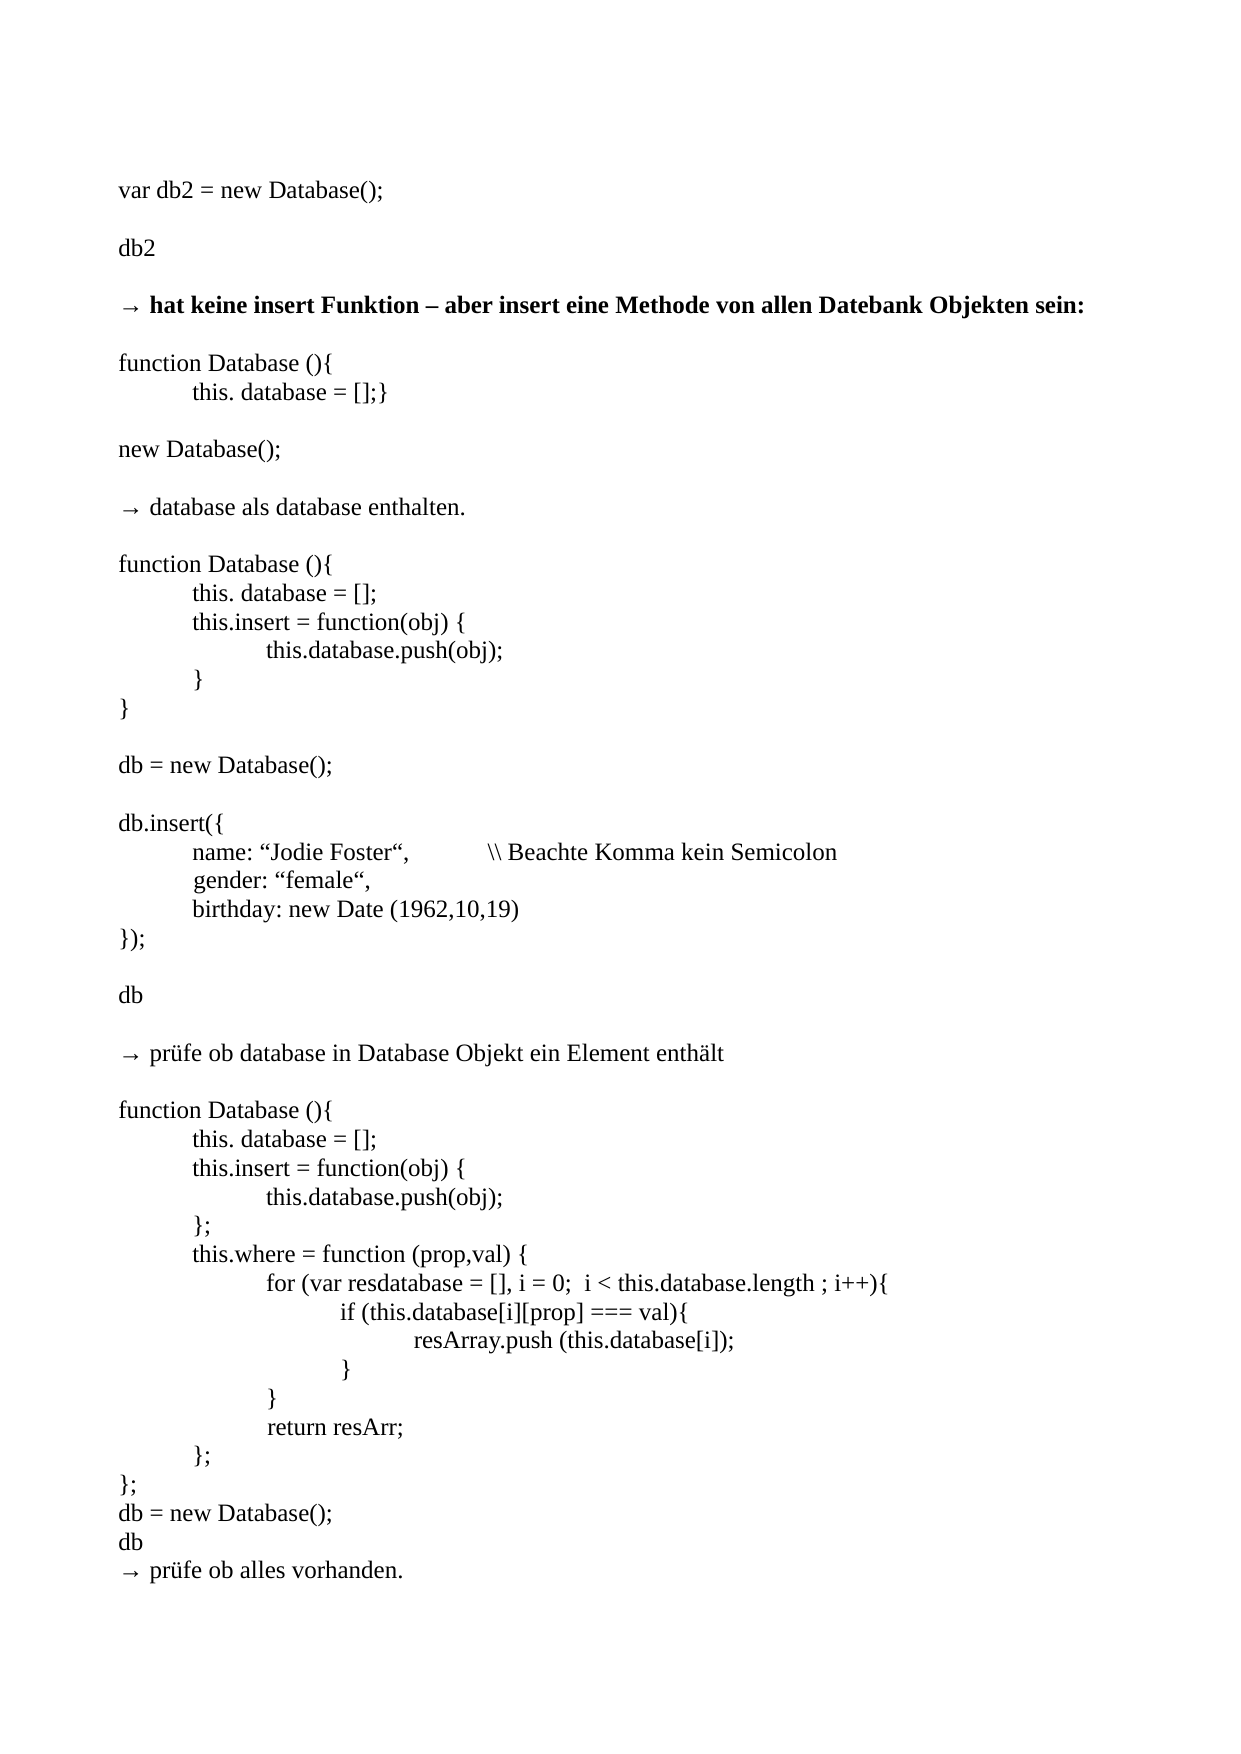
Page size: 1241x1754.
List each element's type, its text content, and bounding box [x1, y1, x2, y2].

text db = new Database(); [118, 1498, 1122, 1527]
text db [118, 1527, 1122, 1556]
text → hat keine insert Funktion – aber insert eine Methode von allen Datebank Objekten sein: [118, 291, 1122, 319]
text this.where = function (prop,val) { [118, 1239, 1122, 1268]
text }); [118, 923, 1122, 952]
text → prüfe ob alles vorhanden. [118, 1556, 1122, 1584]
text if (this.database[i][prop] === val){ [118, 1297, 1122, 1326]
text }; [118, 1469, 1122, 1498]
text this.insert = function(obj) { [118, 607, 1122, 636]
text function Database (){ [118, 549, 1122, 578]
text resArray.push (this.database[i]); [118, 1326, 1122, 1354]
text this. database = [];} [118, 377, 1122, 406]
text var db2 = new Database(); [118, 176, 1122, 204]
text db2 [118, 233, 1122, 262]
text this. database = []; [118, 578, 1122, 607]
text } [118, 1354, 1122, 1383]
text db.insert({ [118, 808, 1122, 837]
text this. database = []; [118, 1124, 1122, 1153]
text return resArr; [118, 1412, 1122, 1441]
text } [118, 1383, 1122, 1412]
text function Database (){ [118, 348, 1122, 377]
text }; [118, 1441, 1122, 1469]
text for (var resdatabase = [], i = 0; i < this.database.length ; i++){ [118, 1268, 1122, 1297]
text } [118, 664, 1122, 693]
text }; [118, 1211, 1122, 1239]
text this.database.push(obj); [118, 1182, 1122, 1211]
text this.insert = function(obj) { [118, 1153, 1122, 1182]
text → prüfe ob database in Database Objekt ein Element enthält [118, 1038, 1122, 1067]
text gender: “female“, [118, 866, 1122, 894]
text birthday: new Date (1962,10,19) [118, 894, 1122, 923]
text db [118, 981, 1122, 1009]
text new Database(); [118, 434, 1122, 463]
text } [118, 693, 1122, 722]
text name: “Jodie Foster“, \\ Beachte Komma kein Semicolon [118, 837, 1122, 866]
text → database als database enthalten. [118, 492, 1122, 521]
text this.database.push(obj); [118, 636, 1122, 664]
text db = new Database(); [118, 751, 1122, 779]
text function Database (){ [118, 1096, 1122, 1124]
